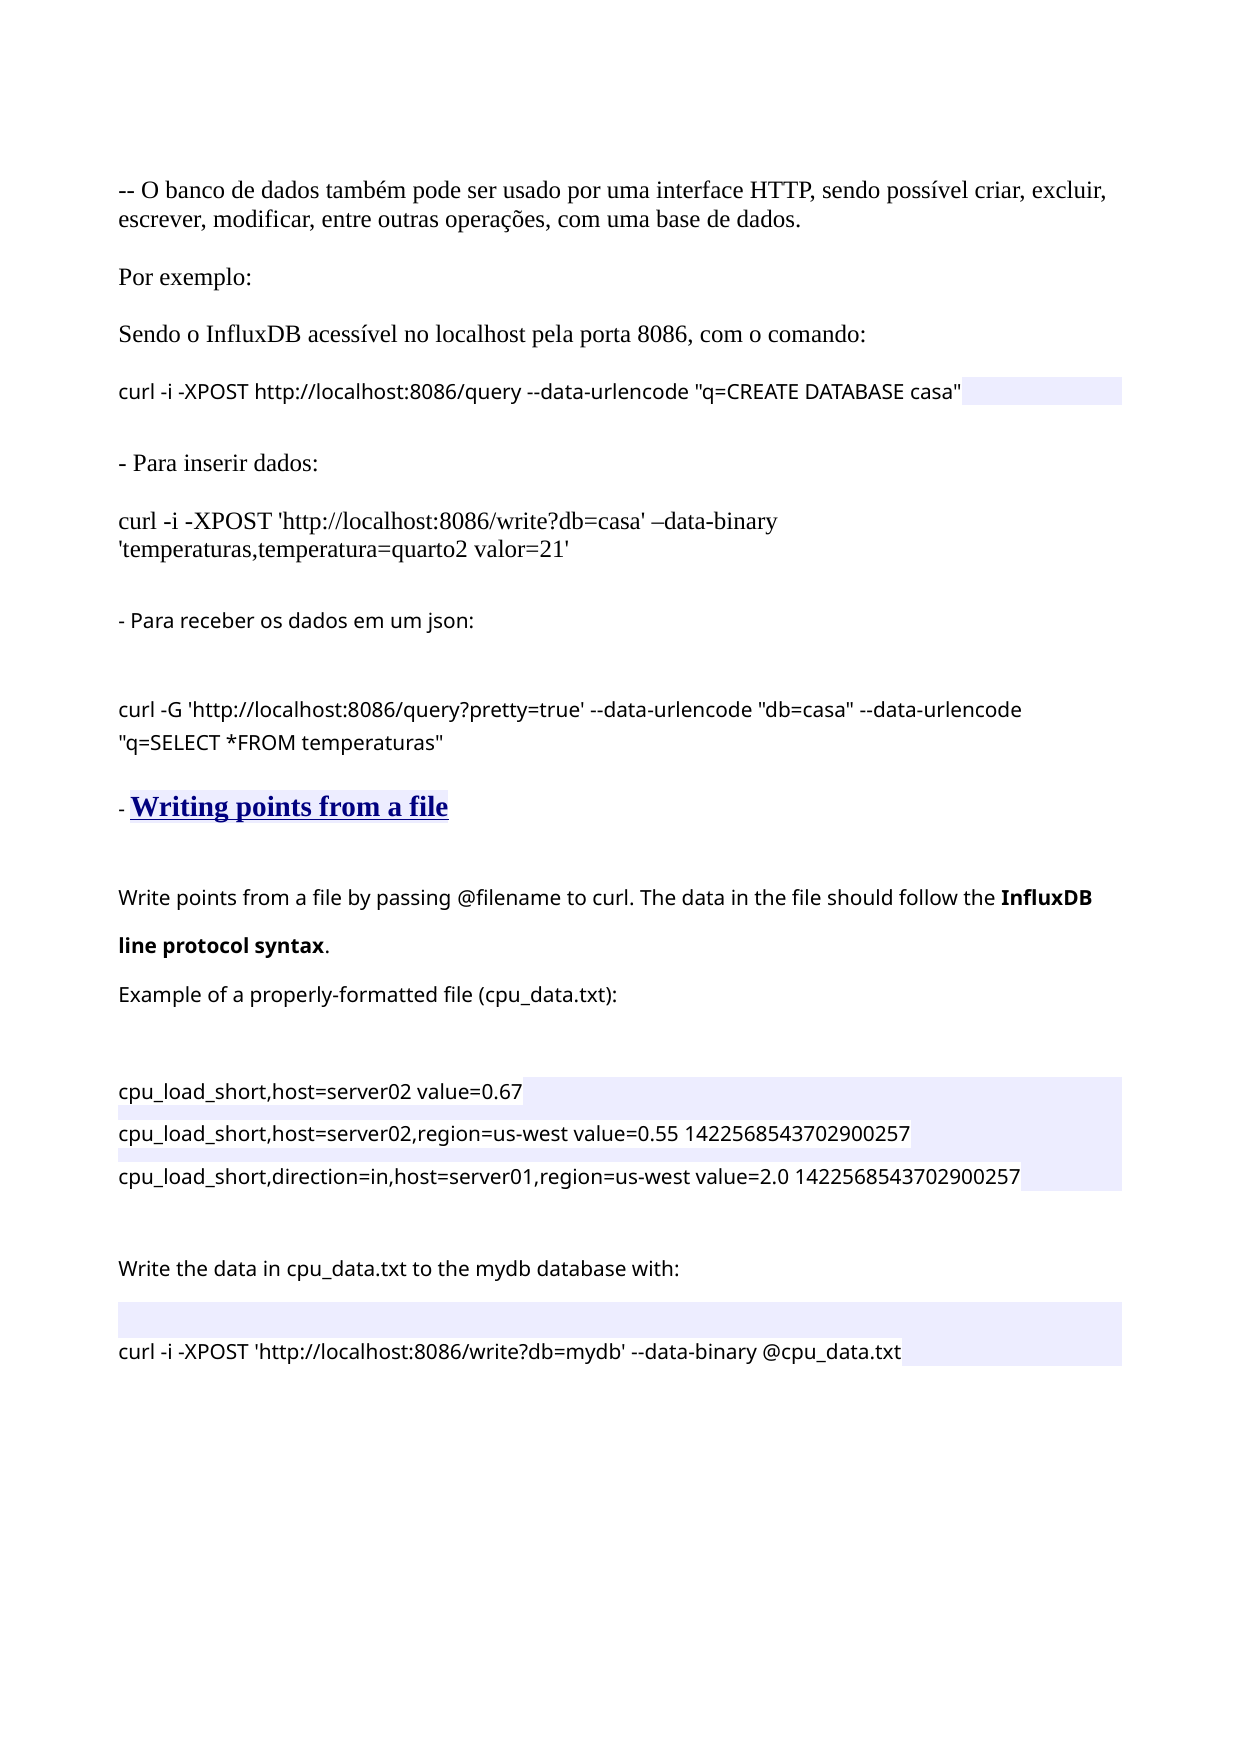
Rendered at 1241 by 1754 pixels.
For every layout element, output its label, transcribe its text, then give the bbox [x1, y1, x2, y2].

text curl -G 'http://localhost:8086/query?pretty=true' --data-urlencode "db=casa" --data-urlencode "q=SELECT *FROM temperaturas" [118, 695, 1122, 756]
text curl -i -XPOST http://localhost:8086/query --data-urlencode "q=CREATE DATABASE casa" [118, 377, 1122, 405]
text -- O banco de dados também pode ser usado por uma interface HTTP, sendo possível criar, excluir, escrever, modificar, entre outras operações, com uma base de dados. [118, 176, 1122, 233]
text cpu_load_short,host=server02,region=us-west value=0.55 1422568543702900257 [118, 1119, 1122, 1148]
text curl -i -XPOST 'http://localhost:8086/write?db=casa' –data-binary 'temperaturas,temperatura=quarto2 valor=21' [118, 506, 1122, 563]
text cpu_load_short,direction=in,host=server01,region=us-west value=2.0 1422568543702900257 [118, 1162, 1122, 1191]
text cpu_load_short,host=server02 value=0.67 [118, 1077, 1122, 1105]
subtitle - Writing points from a file [118, 789, 1122, 823]
text Por exemplo: [118, 262, 1122, 291]
text curl -i -XPOST 'http://localhost:8086/write?db=mydb' --data-binary @cpu_data.txt [118, 1337, 1122, 1366]
text Write points from a file by passing @filename to curl. The data in the file should follow the InfluxDB line protocol syntax. [118, 883, 1122, 960]
text Sendo o InfluxDB acessível no localhost pela porta 8086, com o comando: [118, 319, 1122, 348]
text Example of a properly-formatted file (cpu_data.txt): [118, 980, 1122, 1008]
text Write the data in cpu_data.txt to the mydb database with: [118, 1254, 1122, 1282]
subtitle - Para receber os dados em um json: [118, 607, 1122, 635]
text - Para inserir dados: [118, 448, 1122, 477]
